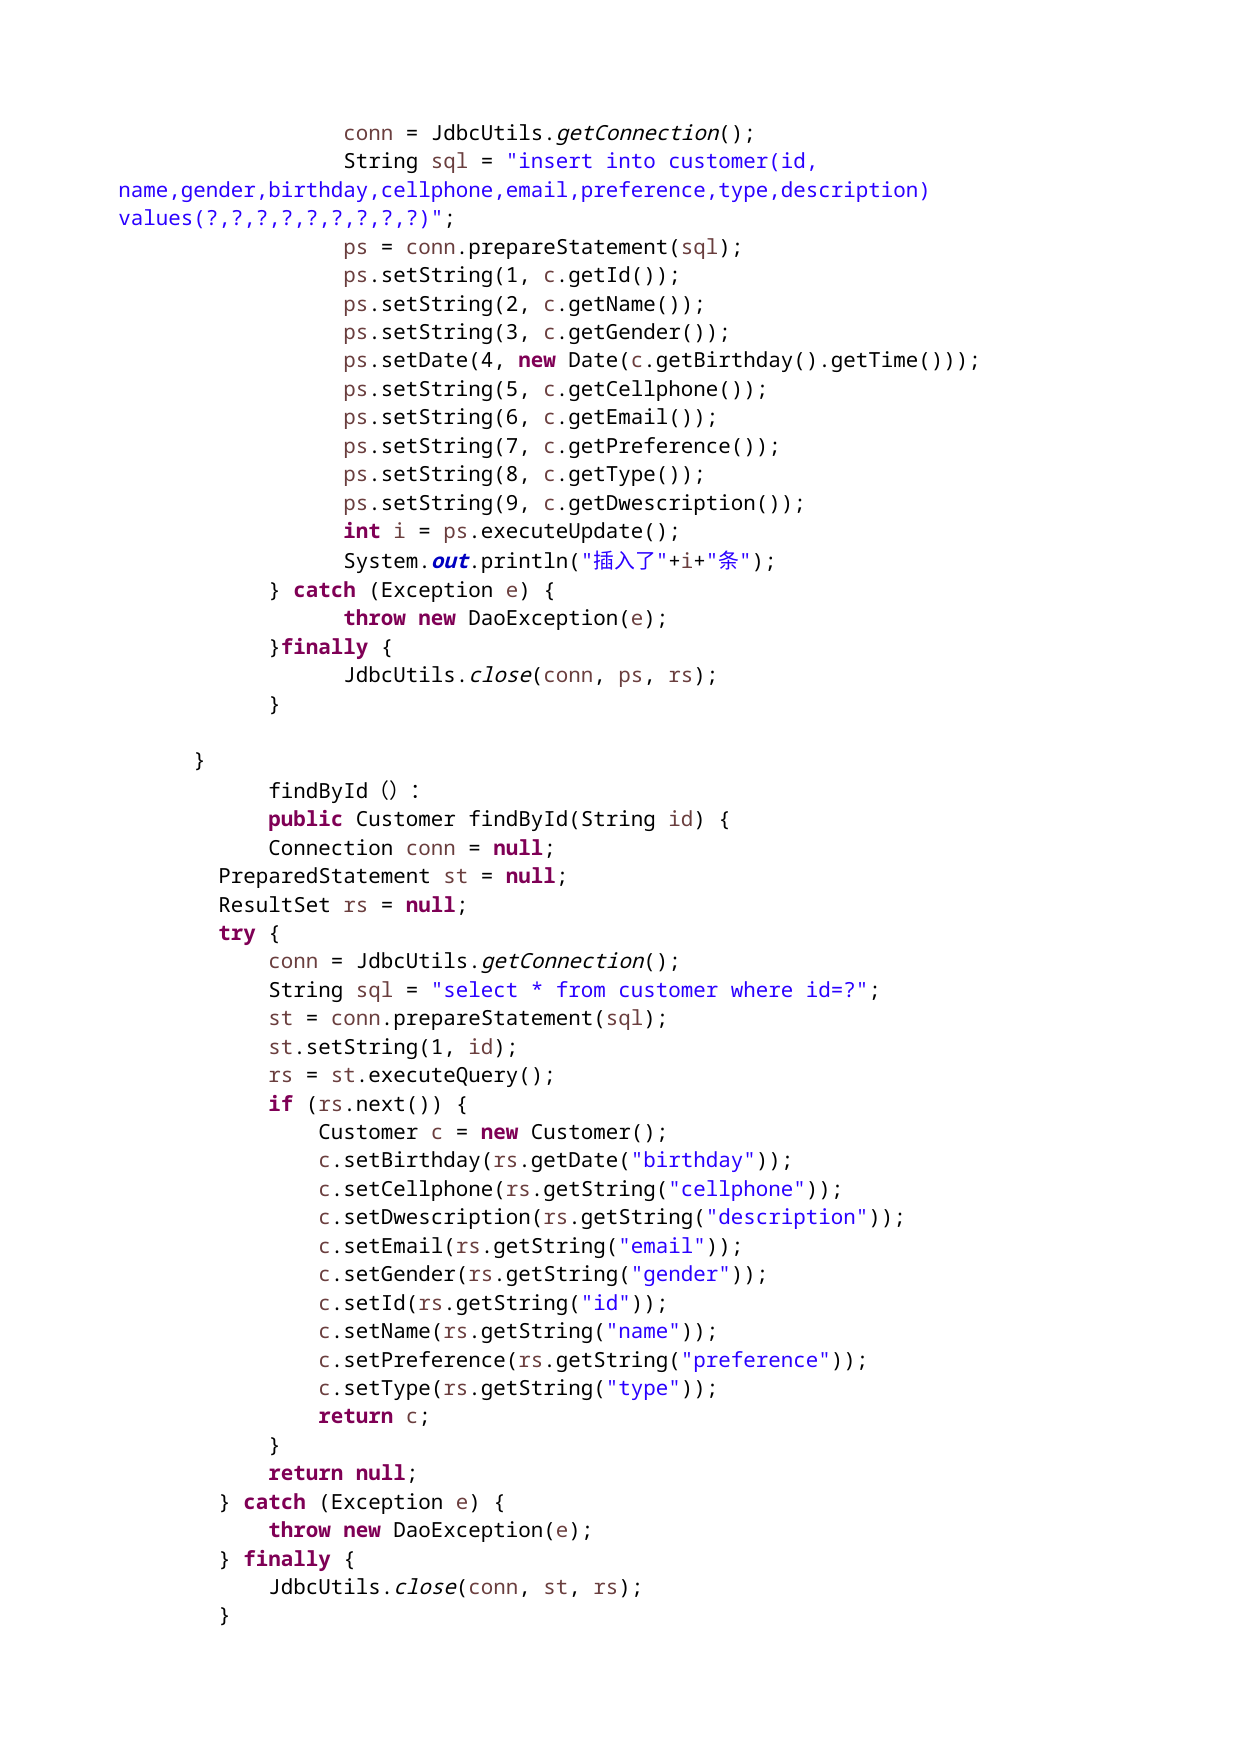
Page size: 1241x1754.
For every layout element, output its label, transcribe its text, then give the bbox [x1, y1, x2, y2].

text }finally { [118, 632, 1122, 660]
text ps.setString(1, c.getId()); [118, 260, 1122, 289]
text ps.setString(6, c.getEmail()); [118, 402, 1122, 431]
text findById（）： [118, 774, 1122, 804]
text ps = conn.prepareStatement(sql); [118, 232, 1122, 260]
text JdbcUtils.close(conn, st, rs); [118, 1572, 1122, 1601]
text return c; [118, 1402, 1122, 1430]
text ps.setDate(4, new Date(c.getBirthday().getTime())); [118, 346, 1122, 374]
text c.setDwescription(rs.getString("description")); [118, 1202, 1122, 1231]
text return null; [118, 1458, 1122, 1487]
text JdbcUtils.close(conn, ps, rs); [118, 660, 1122, 689]
text } [118, 746, 1122, 774]
text System.out.println("插入了"+i+"条"); [118, 545, 1122, 575]
text try { [118, 918, 1122, 947]
text ps.setString(5, c.getCellphone()); [118, 374, 1122, 402]
text st.setString(1, id); [118, 1032, 1122, 1060]
text throw new DaoException(e); [118, 1515, 1122, 1544]
text ps.setString(9, c.getDwescription()); [118, 488, 1122, 516]
text public Customer findById(String id) { [118, 804, 1122, 833]
text String sql = "select * from customer where id=?"; [118, 975, 1122, 1003]
text } [118, 1601, 1122, 1629]
text c.setName(rs.getString("name")); [118, 1316, 1122, 1345]
text Customer c = new Customer(); [118, 1117, 1122, 1146]
text c.setId(rs.getString("id")); [118, 1288, 1122, 1316]
text c.setGender(rs.getString("gender")); [118, 1259, 1122, 1288]
text conn = JdbcUtils.getConnection(); [118, 118, 1122, 147]
text } catch (Exception e) { [118, 1487, 1122, 1515]
text c.setType(rs.getString("type")); [118, 1373, 1122, 1402]
text int i = ps.executeUpdate(); [118, 516, 1122, 545]
text c.setPreference(rs.getString("preference")); [118, 1345, 1122, 1373]
text } [118, 689, 1122, 717]
text String sql = "insert into customer(id, name,gender,birthday,cellphone,email,preference,type,description) values(?,?,?,?,?,?,?,?,?)"; [118, 147, 1122, 232]
text if (rs.next()) { [118, 1089, 1122, 1117]
text Connection conn = null; [118, 833, 1122, 861]
text rs = st.executeQuery(); [118, 1060, 1122, 1089]
text conn = JdbcUtils.getConnection(); [118, 947, 1122, 975]
text } finally { [118, 1544, 1122, 1572]
text c.setBirthday(rs.getDate("birthday")); [118, 1146, 1122, 1174]
text c.setCellphone(rs.getString("cellphone")); [118, 1174, 1122, 1202]
text } catch (Exception e) { [118, 575, 1122, 603]
text PreparedStatement st = null; [118, 861, 1122, 890]
text ps.setString(8, c.getType()); [118, 459, 1122, 488]
text ps.setString(2, c.getName()); [118, 289, 1122, 317]
text } [118, 1430, 1122, 1458]
text ResultSet rs = null; [118, 890, 1122, 918]
text c.setEmail(rs.getString("email")); [118, 1231, 1122, 1259]
text throw new DaoException(e); [118, 603, 1122, 632]
text ps.setString(7, c.getPreference()); [118, 431, 1122, 459]
text ps.setString(3, c.getGender()); [118, 317, 1122, 346]
text st = conn.prepareStatement(sql); [118, 1003, 1122, 1032]
